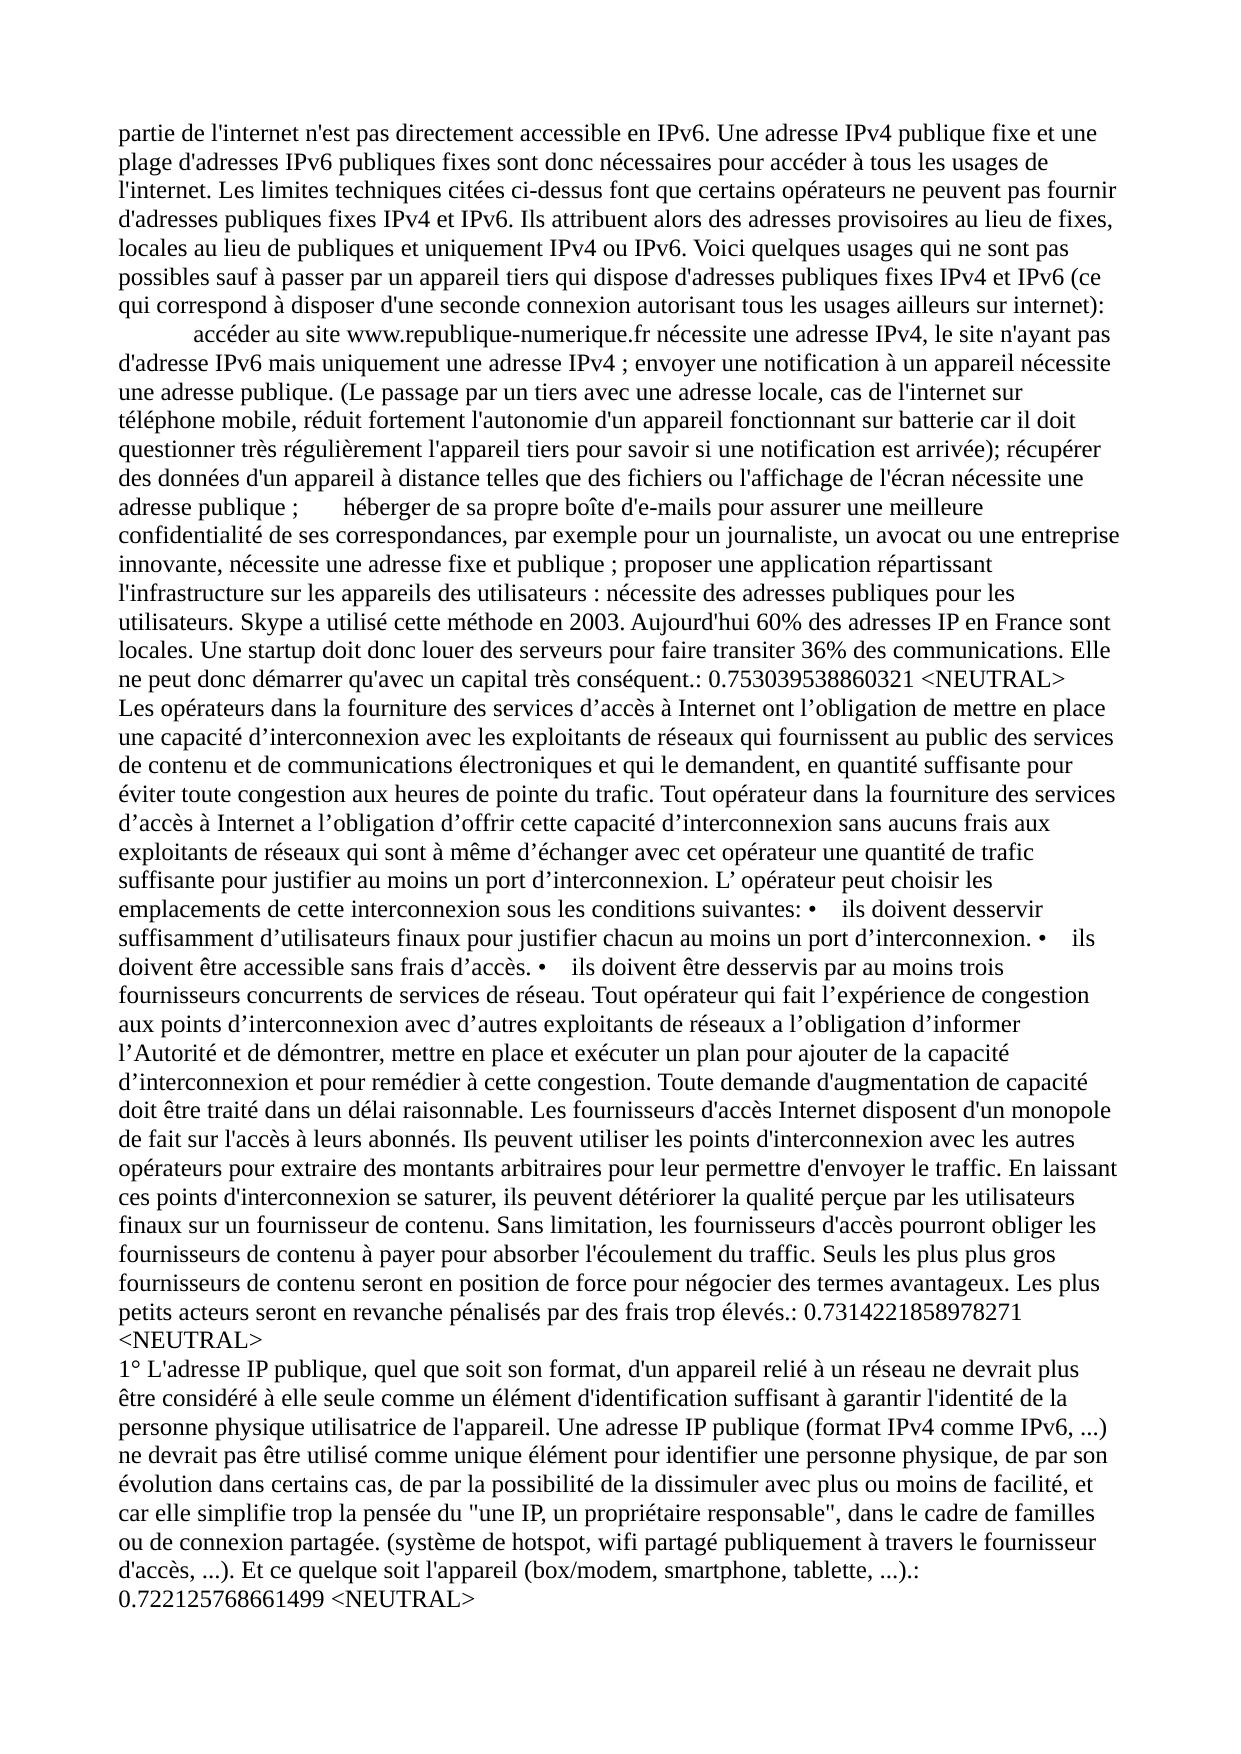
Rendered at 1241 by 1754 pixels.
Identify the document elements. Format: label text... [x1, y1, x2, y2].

text 1° L'adresse IP publique, quel que soit son format, d'un appareil relié à un réseau ne devrait plus être considéré à elle seule comme un élément d'identification suffisant à garantir l'identité de la personne physique utilisatrice de l'appareil. Une adresse IP publique (format IPv4 comme IPv6, ...) ne devrait pas être utilisé comme unique élément pour identifier une personne physique, de par son évolution dans certains cas, de par la possibilité de la dissimuler avec plus ou moins de facilité, et car elle simplifie trop la pensée du "une IP, un propriétaire responsable", dans le cadre de familles ou de connexion partagée. (système de hotspot, wifi partagé publiquement à travers le fournisseur d'accès, ...). Et ce quelque soit l'appareil (box/modem, smartphone, tablette, ...).: 0.722125768661499 <NEUTRAL> [118, 1354, 1122, 1613]
text partie de l'internet n'est pas directement accessible en IPv6. Une adresse IPv4 publique fixe et une plage d'adresses IPv6 publiques fixes sont donc nécessaires pour accéder à tous les usages de l'internet. Les limites techniques citées ci-dessus font que certains opérateurs ne peuvent pas fournir d'adresses publiques fixes IPv4 et IPv6. Ils attribuent alors des adresses provisoires au lieu de fixes, locales au lieu de publiques et uniquement IPv4 ou IPv6. Voici quelques usages qui ne sont pas possibles sauf à passer par un appareil tiers qui dispose d'adresses publiques fixes IPv4 et IPv6 (ce qui correspond à disposer d'une seconde connexion autorisant tous les usages ailleurs sur internet): accéder au site www.republique-numerique.fr nécessite une adresse IPv4, le site n'ayant pas d'adresse IPv6 mais uniquement une adresse IPv4 ; envoyer une notification à un appareil nécessite une adresse publique. (Le passage par un tiers avec une adresse locale, cas de l'internet sur téléphone mobile, réduit fortement l'autonomie d'un appareil fonctionnant sur batterie car il doit questionner très régulièrement l'appareil tiers pour savoir si une notification est arrivée); récupérer des données d'un appareil à distance telles que des fichiers ou l'affichage de l'écran nécessite une adresse publique ; héberger de sa propre boîte d'e-mails pour assurer une meilleure confidentialité de ses correspondances, par exemple pour un journaliste, un avocat ou une entreprise innovante, nécessite une adresse fixe et publique ; proposer une application répartissant l'infrastructure sur les appareils des utilisateurs : nécessite des adresses publiques pour les utilisateurs. Skype a utilisé cette méthode en 2003. Aujourd'hui 60% des adresses IP en France sont locales. Une startup doit donc louer des serveurs pour faire transiter 36% des communications. Elle ne peut donc démarrer qu'avec un capital très conséquent.: 0.753039538860321 <NEUTRAL> [118, 118, 1122, 693]
text Les opérateurs dans la fourniture des services d’accès à Internet ont l’obligation de mettre en place une capacité d’interconnexion avec les exploitants de réseaux qui fournissent au public des services de contenu et de communications électroniques et qui le demandent, en quantité suffisante pour éviter toute congestion aux heures de pointe du trafic. Tout opérateur dans la fourniture des services d’accès à Internet a l’obligation d’offrir cette capacité d’interconnexion sans aucuns frais aux exploitants de réseaux qui sont à même d’échanger avec cet opérateur une quantité de trafic suffisante pour justifier au moins un port d’interconnexion. L’ opérateur peut choisir les emplacements de cette interconnexion sous les conditions suivantes: • ils doivent desservir suffisamment d’utilisateurs finaux pour justifier chacun au moins un port d’interconnexion. • ils doivent être accessible sans frais d’accès. • ils doivent être desservis par au moins trois fournisseurs concurrents de services de réseau. Tout opérateur qui fait l’expérience de congestion aux points d’interconnexion avec d’autres exploitants de réseaux a l’obligation d’informer l’Autorité et de démontrer, mettre en place et exécuter un plan pour ajouter de la capacité d’interconnexion et pour remédier à cette congestion. Toute demande d'augmentation de capacité doit être traité dans un délai raisonnable. Les fournisseurs d'accès Internet disposent d'un monopole de fait sur l'accès à leurs abonnés. Ils peuvent utiliser les points d'interconnexion avec les autres opérateurs pour extraire des montants arbitraires pour leur permettre d'envoyer le traffic. En laissant ces points d'interconnexion se saturer, ils peuvent détériorer la qualité perçue par les utilisateurs finaux sur un fournisseur de contenu. Sans limitation, les fournisseurs d'accès pourront obliger les fournisseurs de contenu à payer pour absorber l'écoulement du traffic. Seuls les plus plus gros fournisseurs de contenu seront en position de force pour négocier des termes avantageux. Les plus petits acteurs seront en revanche pénalisés par des frais trop élevés.: 0.7314221858978271 <NEUTRAL> [118, 693, 1122, 1354]
